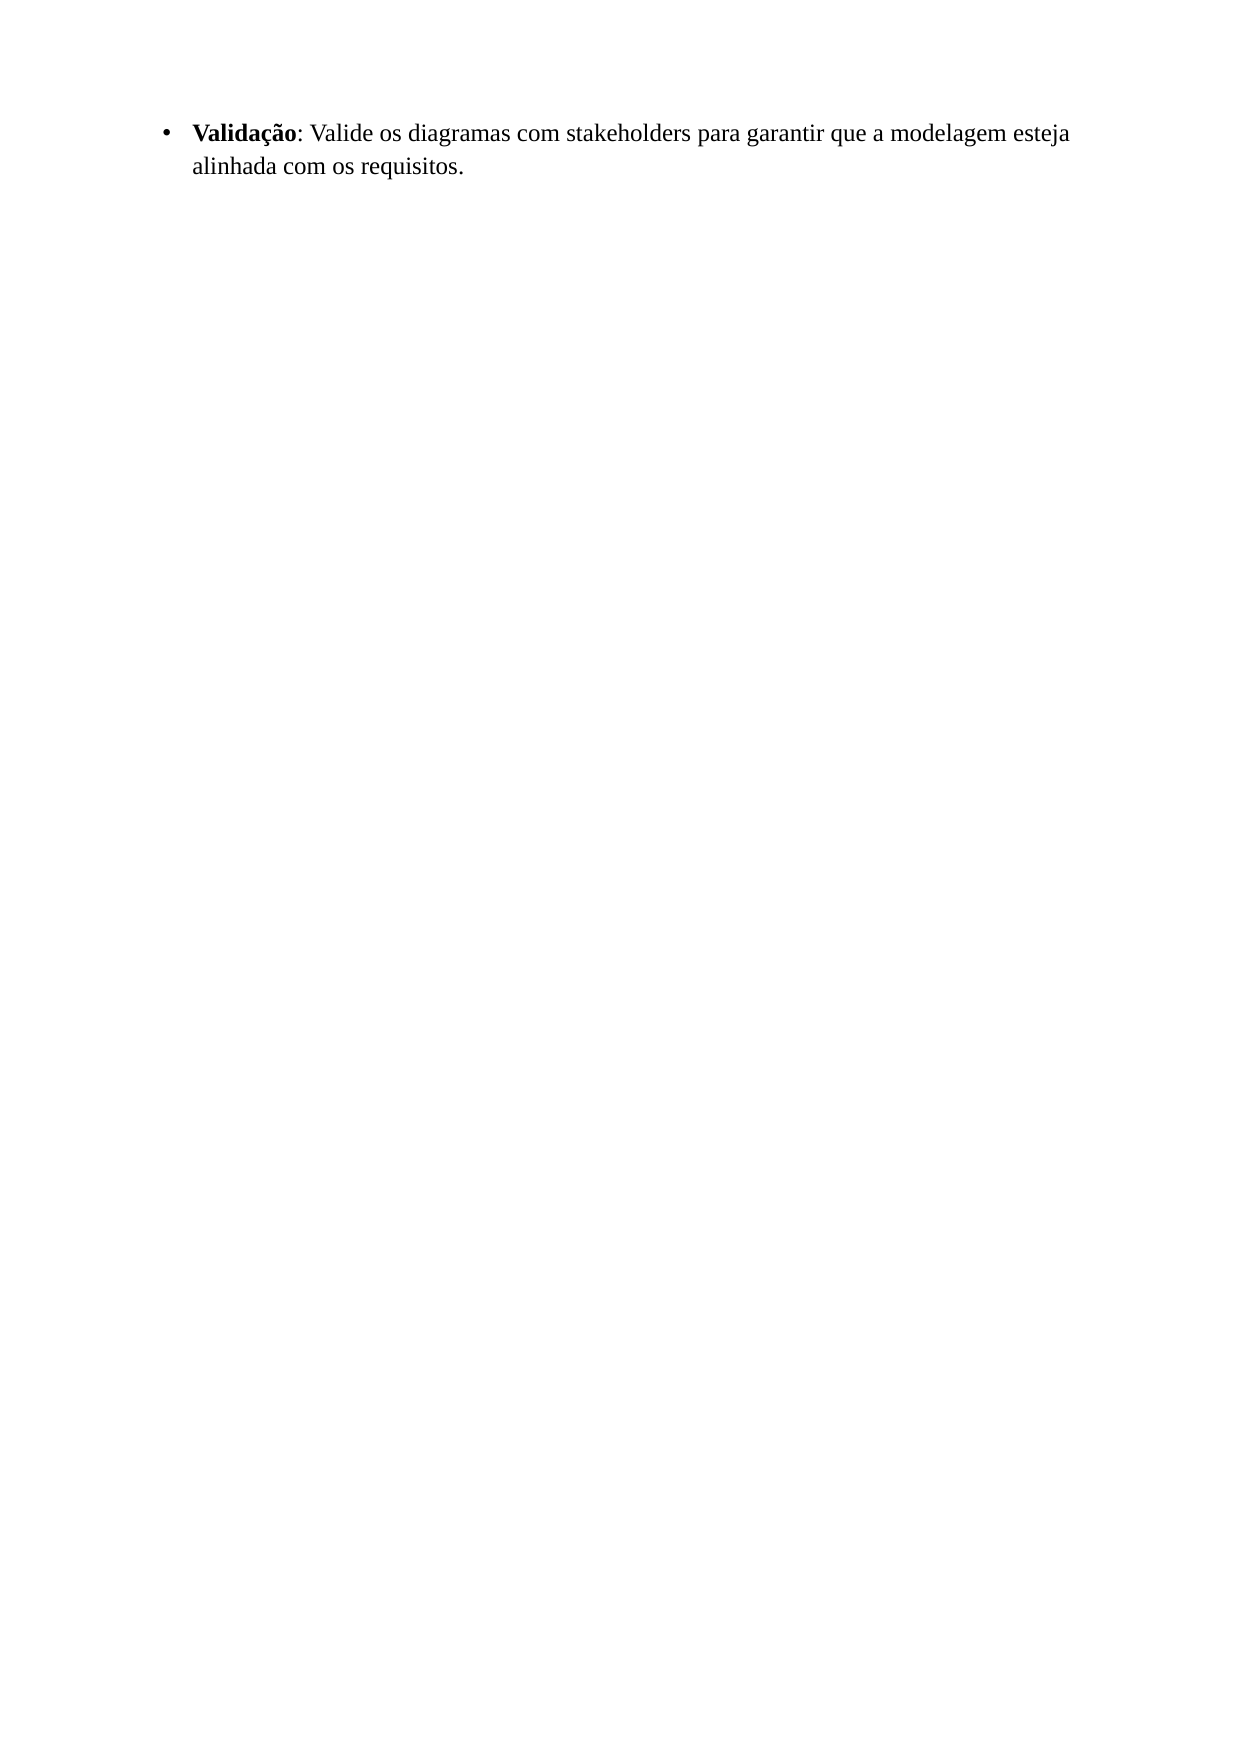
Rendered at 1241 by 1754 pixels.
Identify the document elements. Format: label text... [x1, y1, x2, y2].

list Validação: Valide os diagramas com stakeholders para garantir que a modelagem esteja alinhada com os requisitos. [162, 118, 1122, 180]
